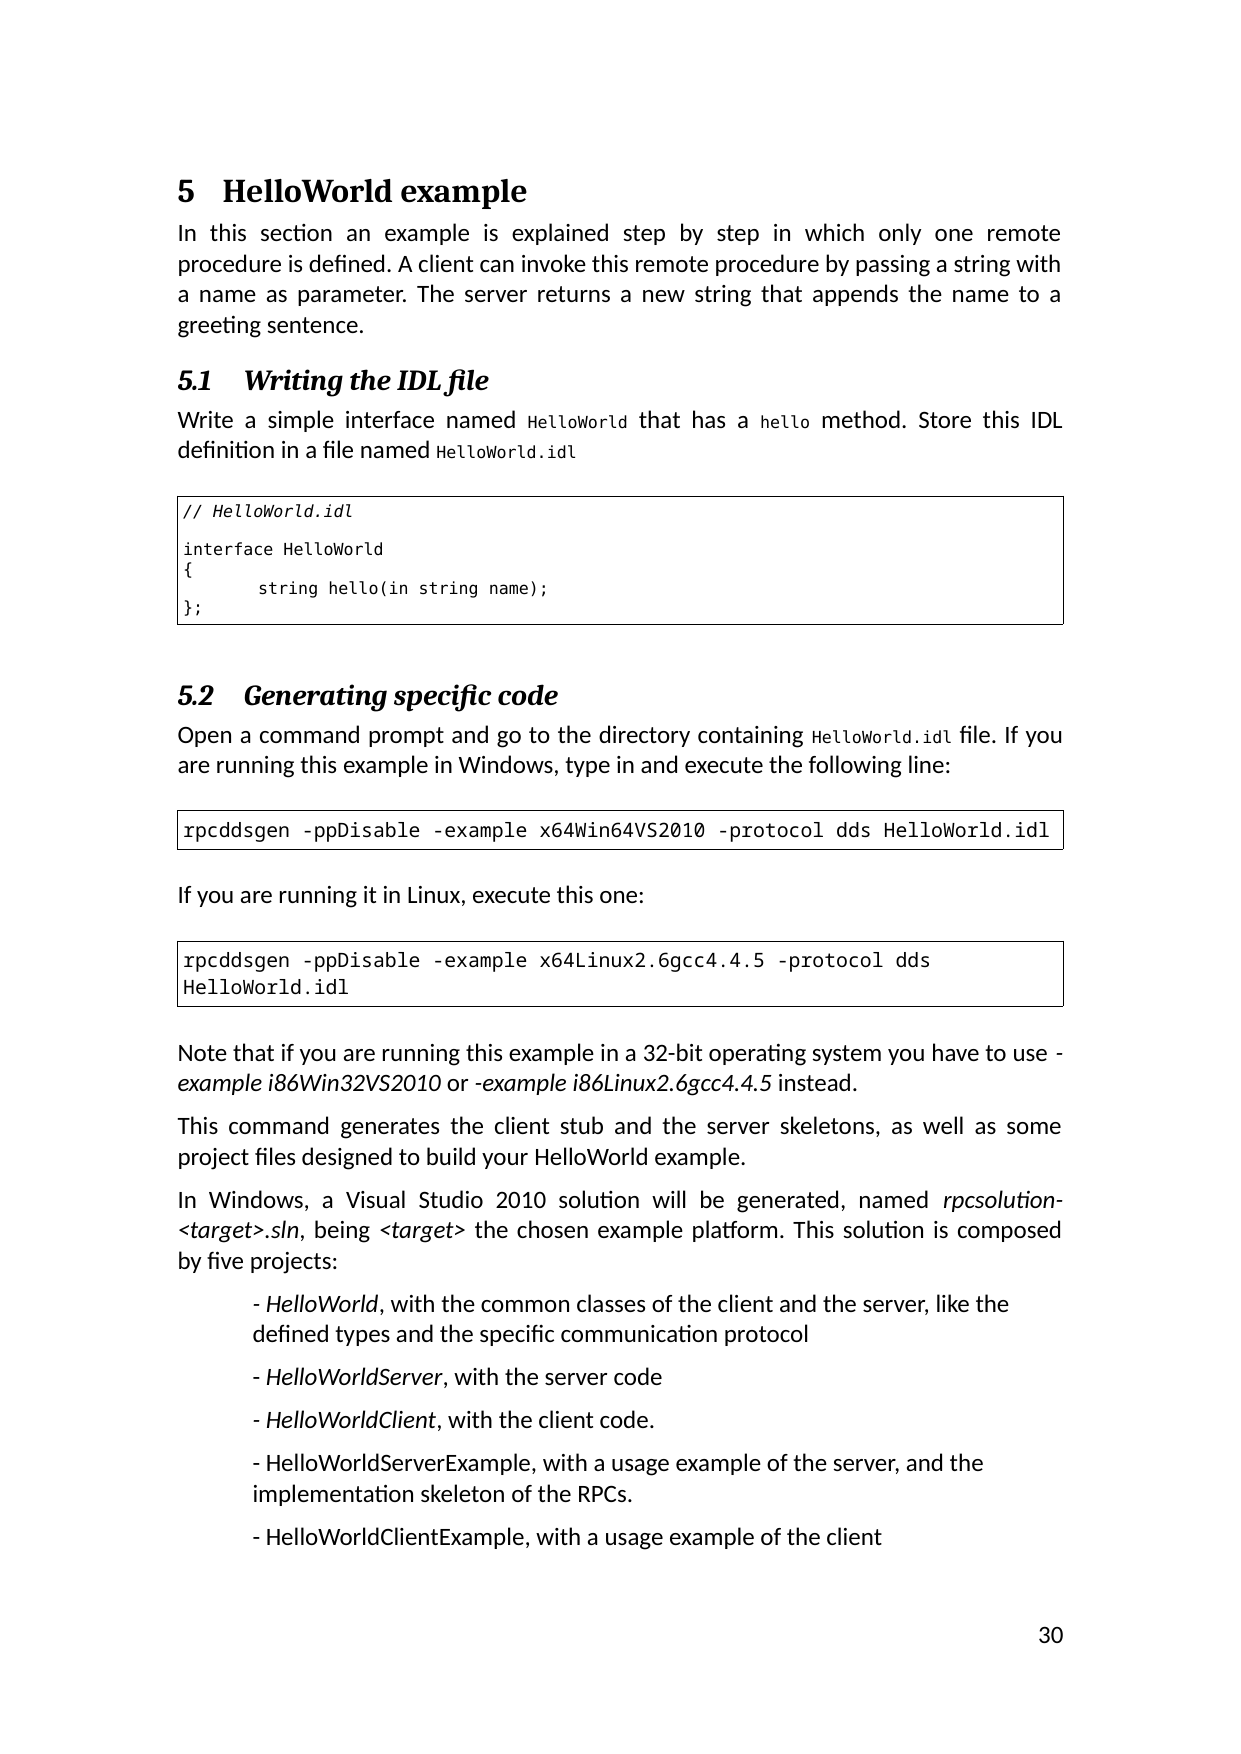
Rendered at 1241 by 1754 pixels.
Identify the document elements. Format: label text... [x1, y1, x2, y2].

text - HelloWorld, with the common classes of the client and the server, like the defined types and the specific communication protocol [177, 1288, 1063, 1349]
text - HelloWorldClientExample, with a usage example of the client [177, 1521, 1063, 1552]
table_header rpcddsgen -ppDisable -example x64Linux2.6gcc4.4.5 -protocol dds HelloWorld.idl [178, 942, 1063, 1006]
subtitle Generating specific code [177, 679, 1063, 713]
text - HelloWorldServer, with the server code [177, 1361, 1063, 1392]
text If you are running it in Linux, execute this one: [177, 879, 1063, 910]
subtitle HelloWorld example [177, 173, 1063, 211]
table_header rpcddsgen -ppDisable -example x64Win64VS2010 -protocol dds HelloWorld.idl [178, 811, 1063, 849]
text Open a command prompt and go to the directory containing HelloWorld.idl file. If you are running this example in Windows, type in and execute the following line: [177, 719, 1063, 780]
text This command generates the client stub and the server skeletons, as well as some project files designed to build your HelloWorld example. [177, 1110, 1063, 1171]
text In this section an example is explained step by step in which only one remote procedure is defined. A client can invoke this remote procedure by passing a string with a name as parameter. The server returns a new string that appends the name to a greeting sentence. [177, 217, 1063, 339]
text - HelloWorldServerExample, with a usage example of the server, and the implementation skeleton of the RPCs. [177, 1447, 1063, 1508]
subtitle Writing the IDL file [177, 364, 1063, 398]
text Note that if you are running this example in a 32-bit operating system you have to use -example i86Win32VS2010 or -example i86Linux2.6gcc4.4.5 instead. [177, 1037, 1063, 1098]
text In Windows, a Visual Studio 2010 solution will be generated, named rpcsolution-<target>.sln, being <target> the chosen example platform. This solution is composed by five projects: [177, 1184, 1063, 1275]
text - HelloWorldClient, with the client code. [177, 1404, 1063, 1435]
text Write a simple interface named HelloWorld that has a hello method. Store this IDL definition in a file named HelloWorld.idl [177, 404, 1063, 465]
table_header // HelloWorld.idl interface HelloWorld { string hello(in string name); }; [178, 497, 1063, 623]
